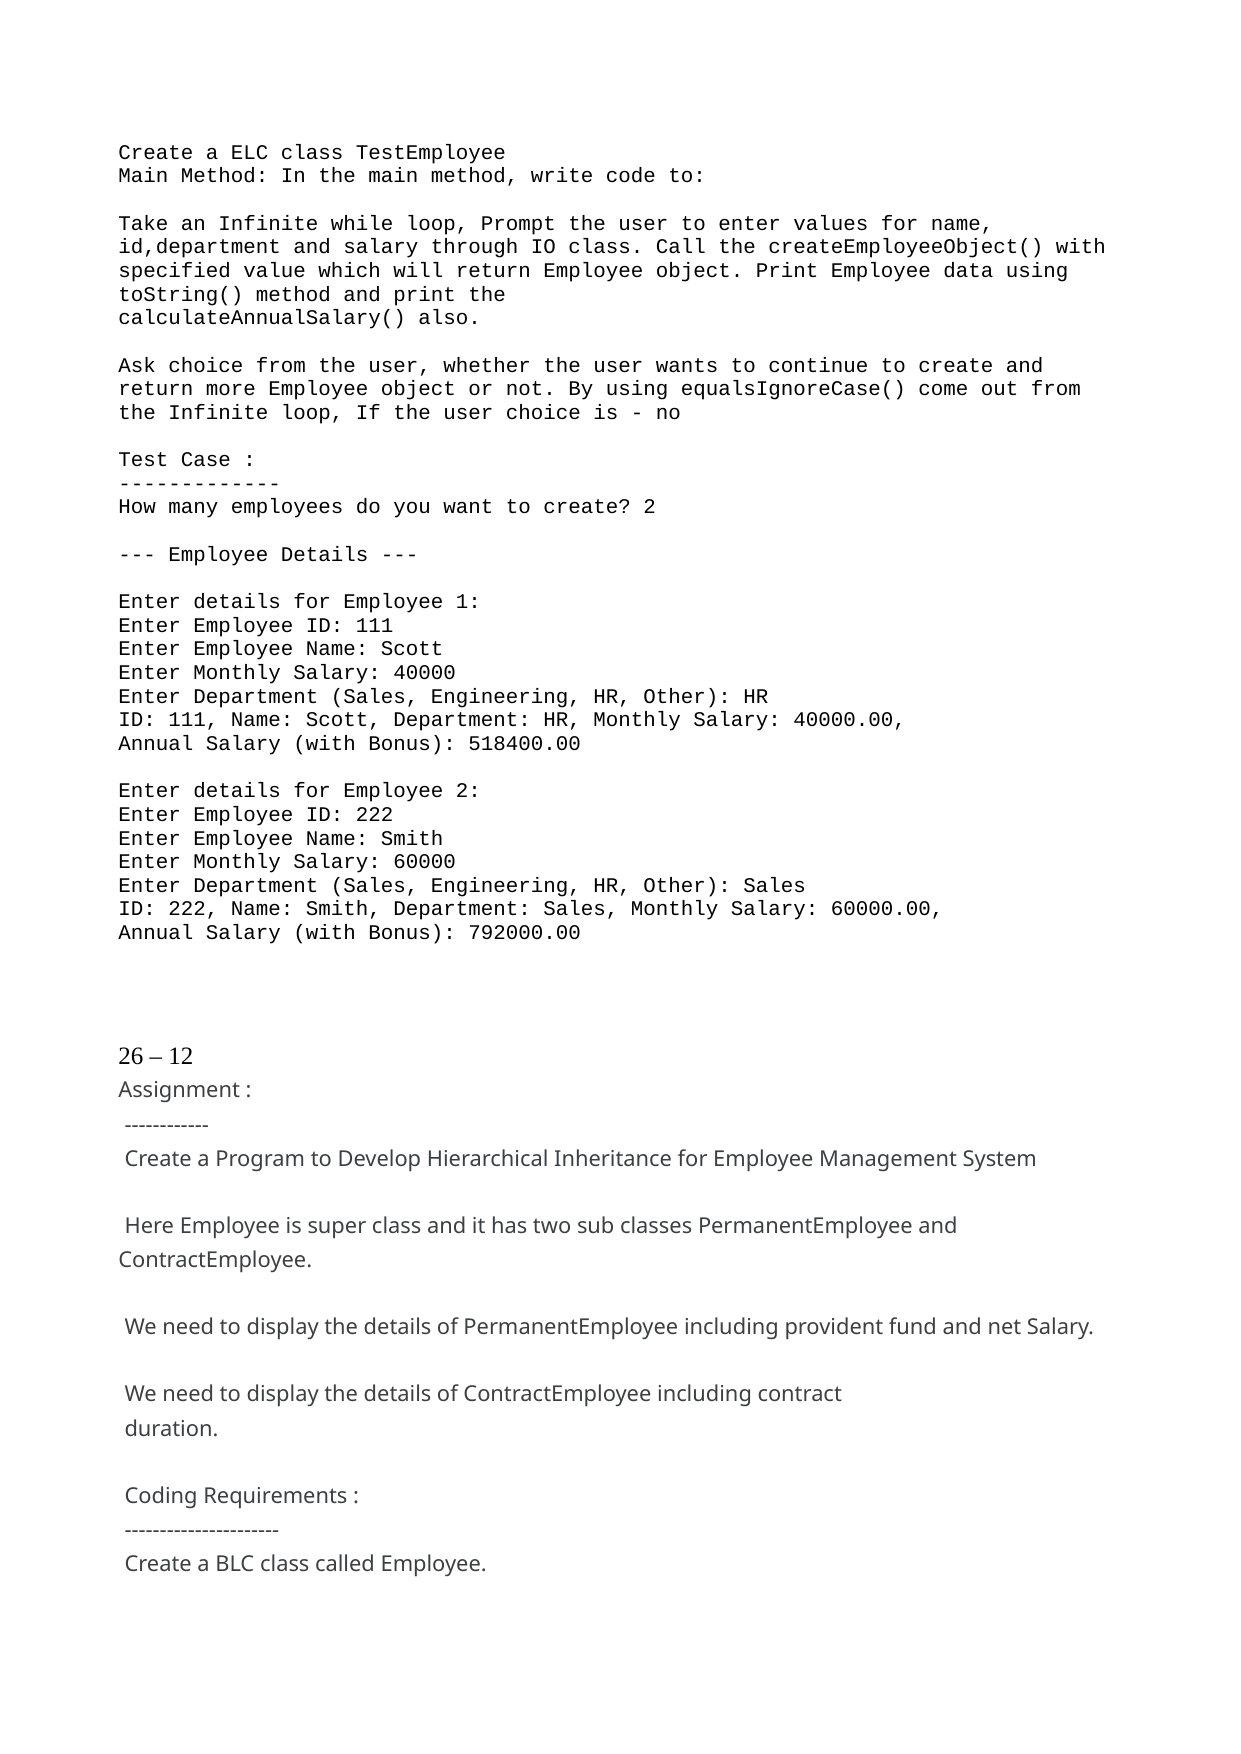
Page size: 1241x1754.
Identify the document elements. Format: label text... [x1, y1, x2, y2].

text Test Case : [118, 449, 1122, 473]
text ID: 111, Name: Scott, Department: HR, Monthly Salary: 40000.00, [118, 709, 1122, 733]
text Enter Department (Sales, Engineering, HR, Other): HR [118, 686, 1122, 709]
text Annual Salary (with Bonus): 518400.00 [118, 733, 1122, 757]
text Annual Salary (with Bonus): 792000.00 [118, 922, 1122, 946]
text Main Method: In the main method, write code to: [118, 165, 1122, 189]
text calculateAnnualSalary() also. [118, 307, 1122, 331]
text Ask choice from the user, whether the user wants to continue to create and return more Employee object or not. By using equalsIgnoreCase() come out from the Infinite loop, If the user choice is - no [118, 354, 1122, 426]
text Enter Employee Name: Smith [118, 827, 1122, 851]
text Enter Monthly Salary: 40000 [118, 662, 1122, 686]
text Enter Employee ID: 222 [118, 804, 1122, 827]
text How many employees do you want to create? 2 [118, 496, 1122, 520]
text --- Employee Details --- [118, 544, 1122, 567]
text ID: 222, Name: Smith, Department: Sales, Monthly Salary: 60000.00, [118, 898, 1122, 922]
text 26 – 12 Assignment : ------------ Create a Program to Develop Hierarchical Inheritance for Employee Management System Here Employee is super class and it has two sub classes PermanentEmployee and ContractEmployee. We need to display the details of PermanentEmployee including provident fund and net Salary. We need to display the details of ContractEmployee including contract duration. Coding Requirements : ---------------------- Create a BLC class called Employee. [118, 975, 1122, 1611]
text ------------- [118, 473, 1122, 496]
text Enter Employee ID: 111 [118, 615, 1122, 638]
text Enter Department (Sales, Engineering, HR, Other): Sales [118, 875, 1122, 898]
text Enter details for Employee 2: [118, 780, 1122, 804]
text Enter Monthly Salary: 60000 [118, 851, 1122, 875]
text Enter Employee Name: Scott [118, 638, 1122, 662]
text Create a ELC class TestEmployee [118, 142, 1122, 165]
text Take an Infinite while loop, Prompt the user to enter values for name, id,department and salary through IO class. Call the createEmployeeObject() with specified value which will return Employee object. Print Employee data using toString() method and print the [118, 213, 1122, 307]
text Enter details for Employee 1: [118, 591, 1122, 615]
